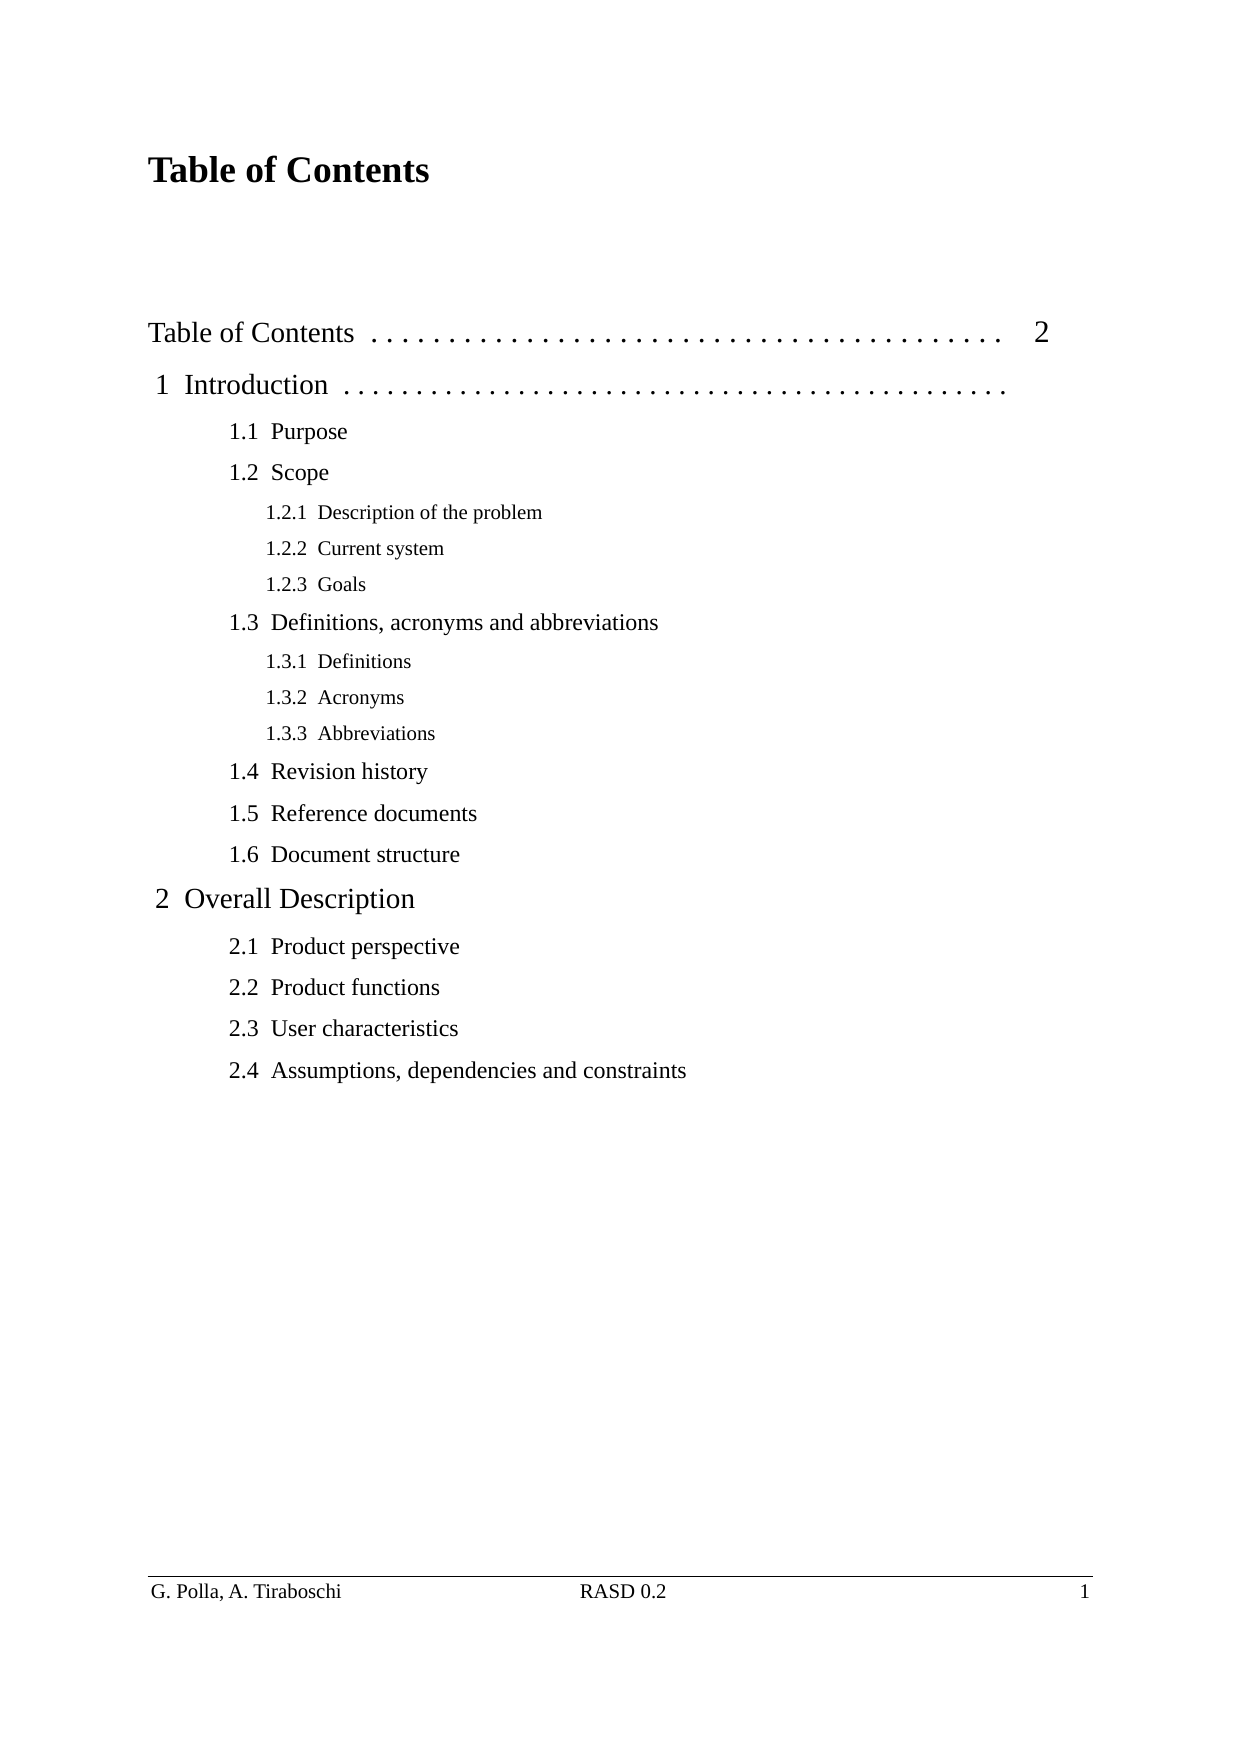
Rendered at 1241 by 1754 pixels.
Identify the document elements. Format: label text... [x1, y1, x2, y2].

list Introduction . . . . . . . . . . . . . . . . . . . . . . . . . . . . . . . . . . . . . . . . . . . . . . [148, 367, 1093, 400]
list Scope [223, 458, 1093, 486]
list Overall Description [148, 881, 1093, 915]
list Acronyms [260, 685, 1093, 709]
list Abbreviations [260, 721, 1093, 745]
list Definitions, acronyms and abbreviations [223, 608, 1093, 636]
list Assumptions, dependencies and constraints [223, 1056, 1093, 1083]
list Reference documents [223, 799, 1093, 826]
list Purpose [223, 417, 1093, 445]
list Description of the problem [260, 500, 1093, 524]
list Goals [260, 572, 1093, 596]
text Table of Contents [148, 148, 1093, 191]
list Product functions [223, 973, 1093, 1001]
list Revision history [223, 757, 1093, 785]
list User characteristics [223, 1014, 1093, 1042]
list Definitions [260, 649, 1093, 673]
list Product perspective [223, 932, 1093, 959]
list Current system [260, 536, 1093, 560]
text Table of Contents . . . . . . . . . . . . . . . . . . . . . . . . . . . . . . . . . . . . . . . . . 2 [148, 313, 1093, 349]
list Document structure [223, 840, 1093, 868]
